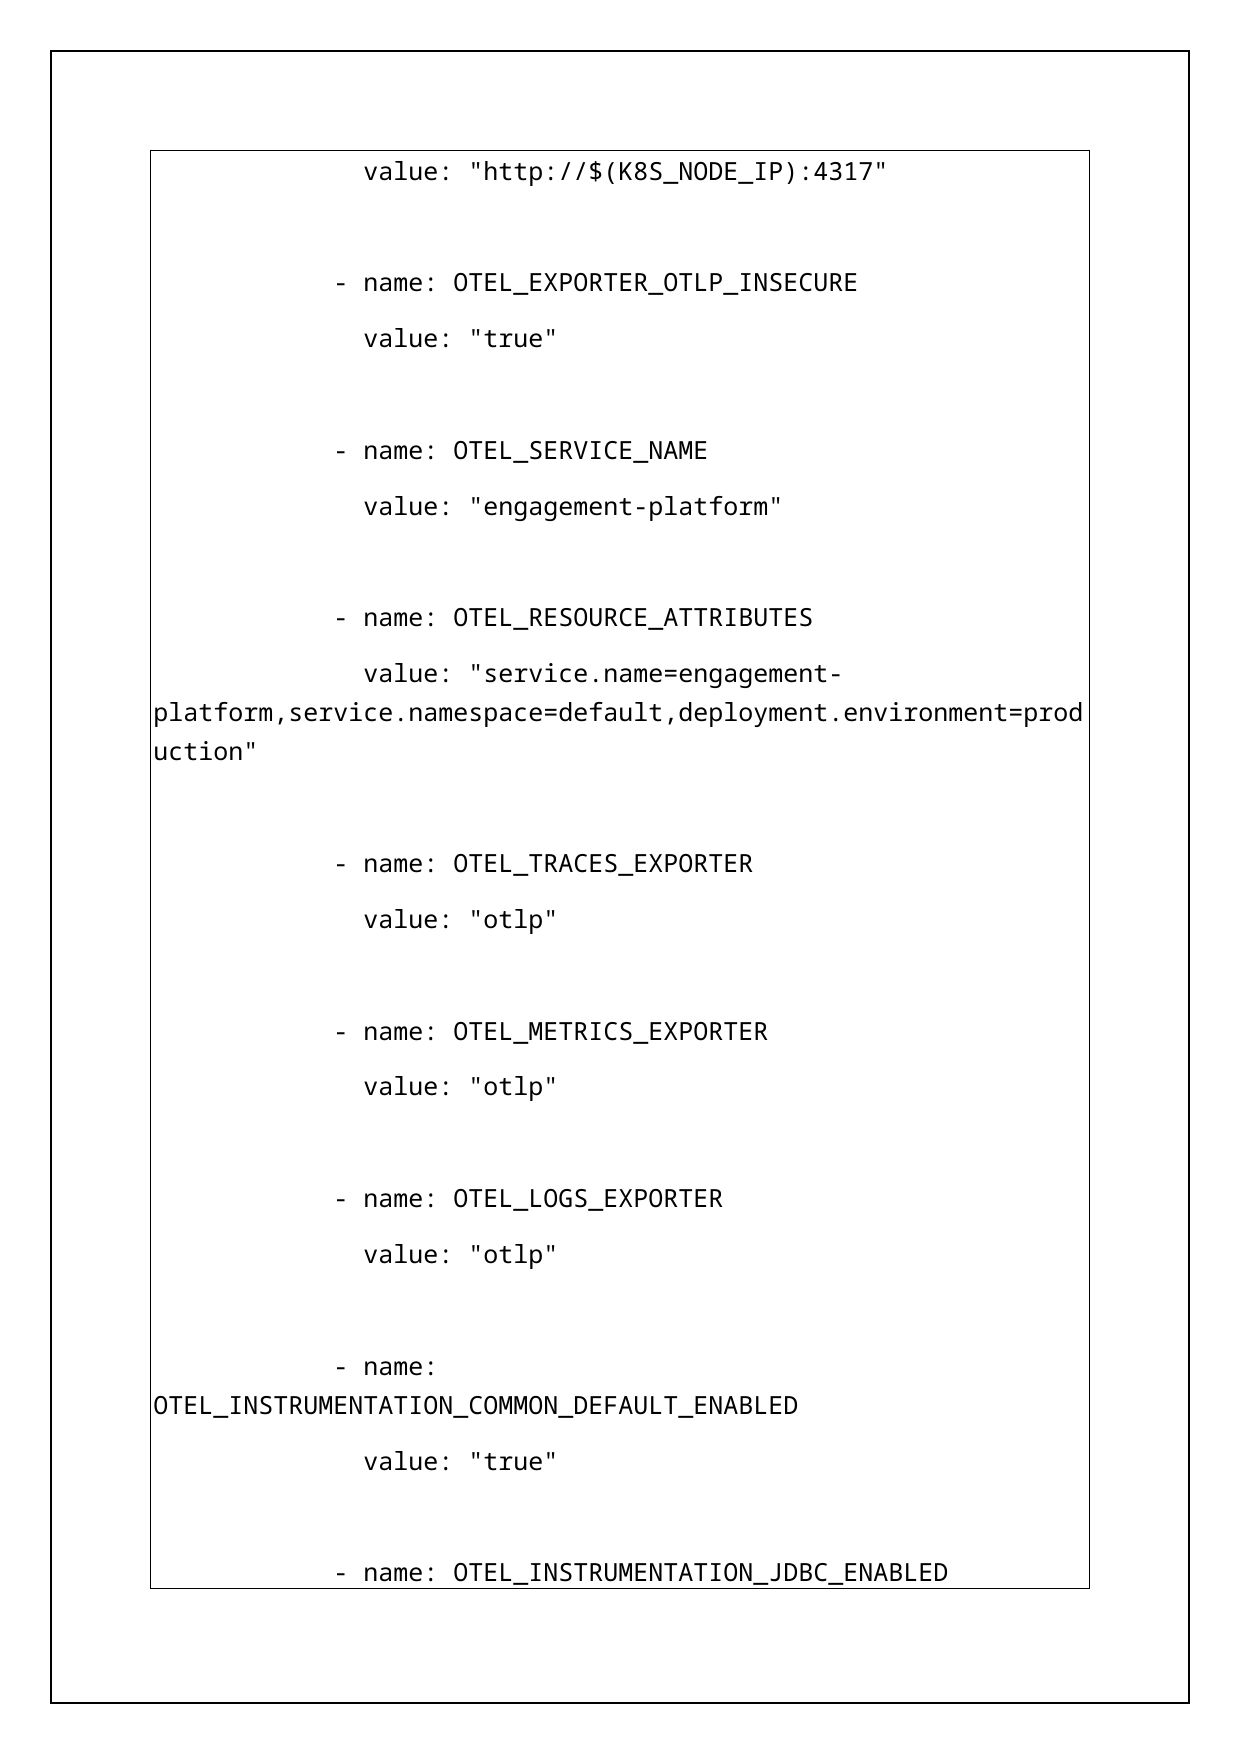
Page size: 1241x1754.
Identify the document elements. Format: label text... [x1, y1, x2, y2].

text - name: OTEL_METRICS_EXPORTER [151, 1010, 1089, 1047]
text - name: OTEL_RESOURCE_ATTRIBUTES [151, 597, 1089, 634]
text value: "true" [151, 1440, 1089, 1477]
text - name: OTEL_LOGS_EXPORTER [151, 1177, 1089, 1215]
text - name: OTEL_INSTRUMENTATION_COMMON_DEFAULT_ENABLED [151, 1345, 1089, 1421]
text value: "engagement-platform" [151, 485, 1089, 522]
text value: "true" [151, 317, 1089, 355]
text value: "service.name=engagement-platform,service.namespace=default,deployment.environment=production" [151, 652, 1089, 768]
text value: "otlp" [151, 1233, 1089, 1271]
text value: "otlp" [151, 898, 1089, 936]
text - name: OTEL_INSTRUMENTATION_JDBC_ENABLED [151, 1552, 1089, 1588]
text - name: OTEL_SERVICE_NAME [151, 429, 1089, 466]
text value: "otlp" [151, 1066, 1089, 1103]
text - name: OTEL_TRACES_EXPORTER [151, 842, 1089, 880]
text - name: OTEL_EXPORTER_OTLP_INSECURE [151, 262, 1089, 299]
text value: "http://$(K8S_NODE_IP):4317" [151, 151, 1089, 187]
